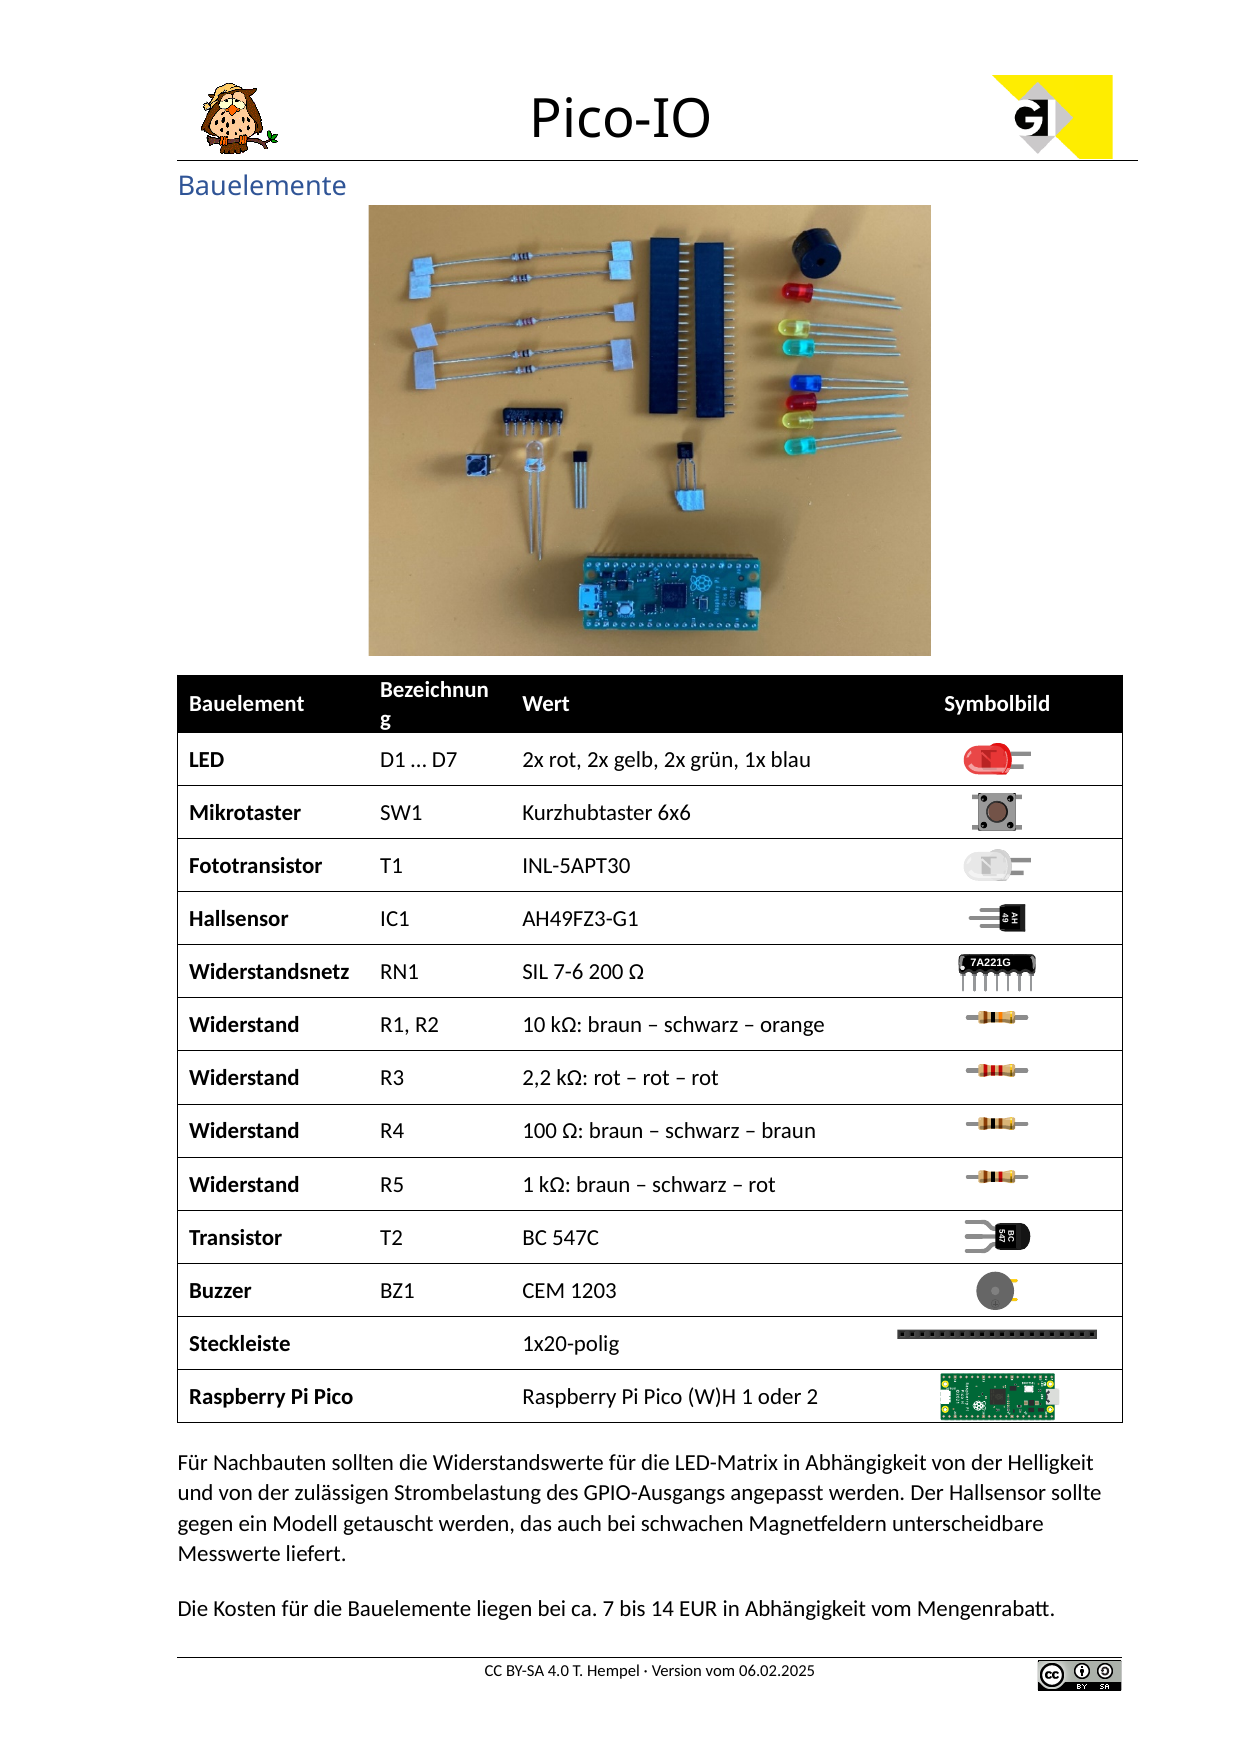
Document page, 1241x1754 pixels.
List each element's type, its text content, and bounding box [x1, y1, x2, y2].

table_cell [872, 733, 1122, 785]
table_cell 2x rot, 2x gelb, 2x grün, 1x blau [511, 733, 872, 785]
picture [368, 205, 931, 656]
table_header Wert [511, 676, 872, 732]
table_cell AH49FZ3-G1 [511, 892, 872, 944]
table_cell [872, 1317, 1122, 1369]
table_cell BZ1 [369, 1264, 511, 1316]
table_cell Buzzer [178, 1264, 369, 1316]
table_cell LED [178, 733, 369, 785]
table_cell [872, 1211, 1122, 1263]
table_cell INL-5APT30 [511, 839, 872, 891]
table_cell 100 Ω: braun – schwarz – braun [511, 1105, 872, 1157]
table_cell Mikrotaster [178, 786, 369, 838]
table_cell [872, 1158, 1122, 1210]
table_cell Widerstand [178, 998, 369, 1050]
table_cell [872, 1264, 1122, 1316]
table_cell 1 kΩ: braun – schwarz – rot [511, 1158, 872, 1210]
table_cell [872, 839, 1122, 891]
table_cell Widerstand [178, 1105, 369, 1157]
table_cell R4 [369, 1105, 511, 1157]
table_cell Kurzhubtaster 6x6 [511, 786, 872, 838]
table_cell Fototransistor [178, 839, 369, 891]
table_cell 1x20-polig [511, 1317, 872, 1369]
table_cell [872, 786, 1122, 838]
table_header Symbolbild [872, 676, 1122, 732]
table_cell Raspberry Pi Pico [178, 1370, 369, 1422]
table_cell [872, 892, 1122, 944]
text Die Kosten für die Bauelemente liegen bei ca. 7 bis 14 EUR in Abhängigkeit vom Mengenrabatt. [177, 1594, 1122, 1622]
table_cell SIL 7-6 200 Ω [511, 945, 872, 997]
table_cell Transistor [178, 1211, 369, 1263]
table_header Bauelement [178, 676, 369, 732]
table_cell IC1 [369, 892, 511, 944]
picture [1037, 1660, 1122, 1691]
subtitle Bauelemente [177, 166, 1122, 203]
table_header Bezeichnung [369, 676, 511, 732]
picture [960, 75, 1113, 159]
table_cell Hallsensor [178, 892, 369, 944]
text Für Nachbauten sollten die Widerstandswerte für die LED-Matrix in Abhängigkeit von der Helligkeit und von der zulässigen Strombelastung des GPIO-Ausgangs angepasst werden. Der Hallsensor sollte gegen ein Modell getauscht werden, das auch bei schwachen Magnetfeldern unterscheidbare Messwerte liefert. [177, 1448, 1122, 1567]
table_cell [872, 1105, 1122, 1157]
table_cell [872, 945, 1122, 997]
table_cell Widerstandsnetz [178, 945, 369, 997]
table_cell 10 kΩ: braun – schwarz – orange [511, 998, 872, 1050]
table_cell CEM 1203 [511, 1264, 872, 1316]
table_cell R5 [369, 1158, 511, 1210]
table_cell [369, 1370, 511, 1422]
table_cell T2 [369, 1211, 511, 1263]
table_cell [872, 1051, 1122, 1103]
table_cell RN1 [369, 945, 511, 997]
table_cell Widerstand [178, 1051, 369, 1103]
table_cell Widerstand [178, 1158, 369, 1210]
table_cell R1, R2 [369, 998, 511, 1050]
table_cell BC 547C [511, 1211, 872, 1263]
table_cell T1 [369, 839, 511, 891]
table_cell [872, 998, 1122, 1050]
table_cell D1 … D7 [369, 733, 511, 785]
table_cell 2,2 kΩ: rot – rot – rot [511, 1051, 872, 1103]
table_cell [369, 1317, 511, 1369]
table_cell Steckleiste [178, 1317, 369, 1369]
picture [188, 73, 283, 160]
table_cell SW1 [369, 786, 511, 838]
table_cell [872, 1370, 1122, 1422]
table_cell R3 [369, 1051, 511, 1103]
table_cell Raspberry Pi Pico (W)H 1 oder 2 [511, 1370, 872, 1422]
